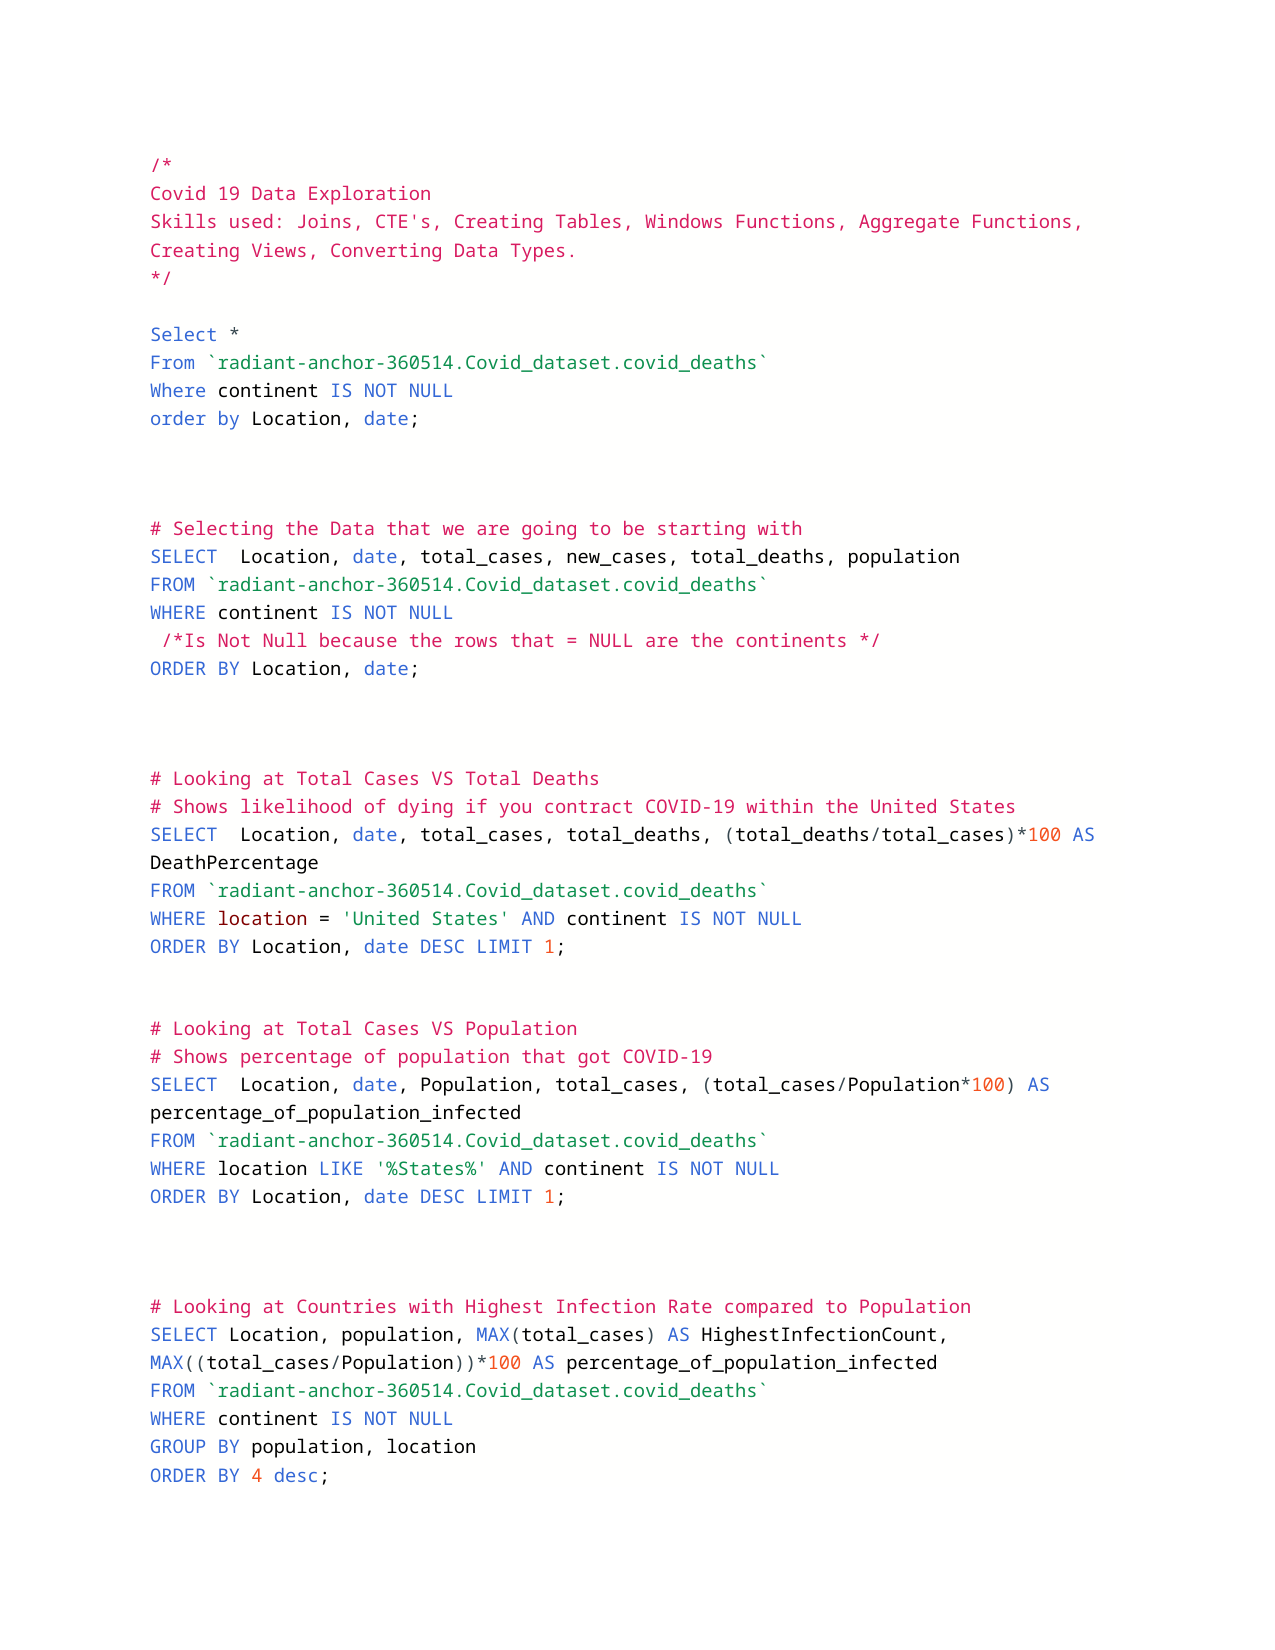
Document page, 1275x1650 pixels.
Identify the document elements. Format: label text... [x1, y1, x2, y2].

text order by Location, date; [150, 403, 1125, 431]
text ORDER BY Location, date; [150, 653, 1125, 681]
text FROM `radiant-anchor-360514.Covid_dataset.covid_deaths` [150, 1125, 1125, 1153]
text /*Is Not Null because the rows that = NULL are the continents */ [150, 625, 1125, 653]
text WHERE continent IS NOT NULL [150, 597, 1125, 625]
text FROM `radiant-anchor-360514.Covid_dataset.covid_deaths` [150, 1375, 1125, 1403]
text # Shows percentage of population that got COVID-19 [150, 1041, 1125, 1069]
text Where continent IS NOT NULL [150, 375, 1125, 403]
text # Looking at Total Cases VS Population [150, 1012, 1125, 1041]
text ORDER BY Location, date DESC LIMIT 1; [150, 1181, 1125, 1209]
text WHERE continent IS NOT NULL [150, 1403, 1125, 1431]
text */ [150, 262, 1125, 291]
text WHERE location LIKE '%States%' AND continent IS NOT NULL [150, 1153, 1125, 1181]
text # Shows likelihood of dying if you contract COVID-19 within the United States [150, 791, 1125, 819]
text FROM `radiant-anchor-360514.Covid_dataset.covid_deaths` [150, 569, 1125, 597]
text GROUP BY population, location [150, 1431, 1125, 1459]
text SELECT Location, date, Population, total_cases, (total_cases/Population*100) AS percentage_of_population_infected [150, 1069, 1125, 1125]
text ORDER BY Location, date DESC LIMIT 1; [150, 931, 1125, 959]
text Covid 19 Data Exploration [150, 178, 1125, 206]
text Skills used: Joins, CTE's, Creating Tables, Windows Functions, Aggregate Functions, Creating Views, Converting Data Types. [150, 206, 1125, 262]
text # Selecting the Data that we are going to be starting with [150, 512, 1125, 541]
text ORDER BY 4 desc; [150, 1459, 1125, 1487]
text SELECT Location, date, total_cases, total_deaths, (total_deaths/total_cases)*100 AS DeathPercentage [150, 819, 1125, 875]
text FROM `radiant-anchor-360514.Covid_dataset.covid_deaths` [150, 875, 1125, 903]
text SELECT Location, date, total_cases, new_cases, total_deaths, population [150, 541, 1125, 569]
text From `radiant-anchor-360514.Covid_dataset.covid_deaths` [150, 347, 1125, 375]
text Select * [150, 319, 1125, 347]
text # Looking at Total Cases VS Total Deaths [150, 762, 1125, 791]
text # Looking at Countries with Highest Infection Rate compared to Population [150, 1291, 1125, 1319]
text WHERE location = 'United States' AND continent IS NOT NULL [150, 903, 1125, 931]
text /* [150, 150, 1125, 178]
text SELECT Location, population, MAX(total_cases) AS HighestInfectionCount, MAX((total_cases/Population))*100 AS percentage_of_population_infected [150, 1319, 1125, 1375]
